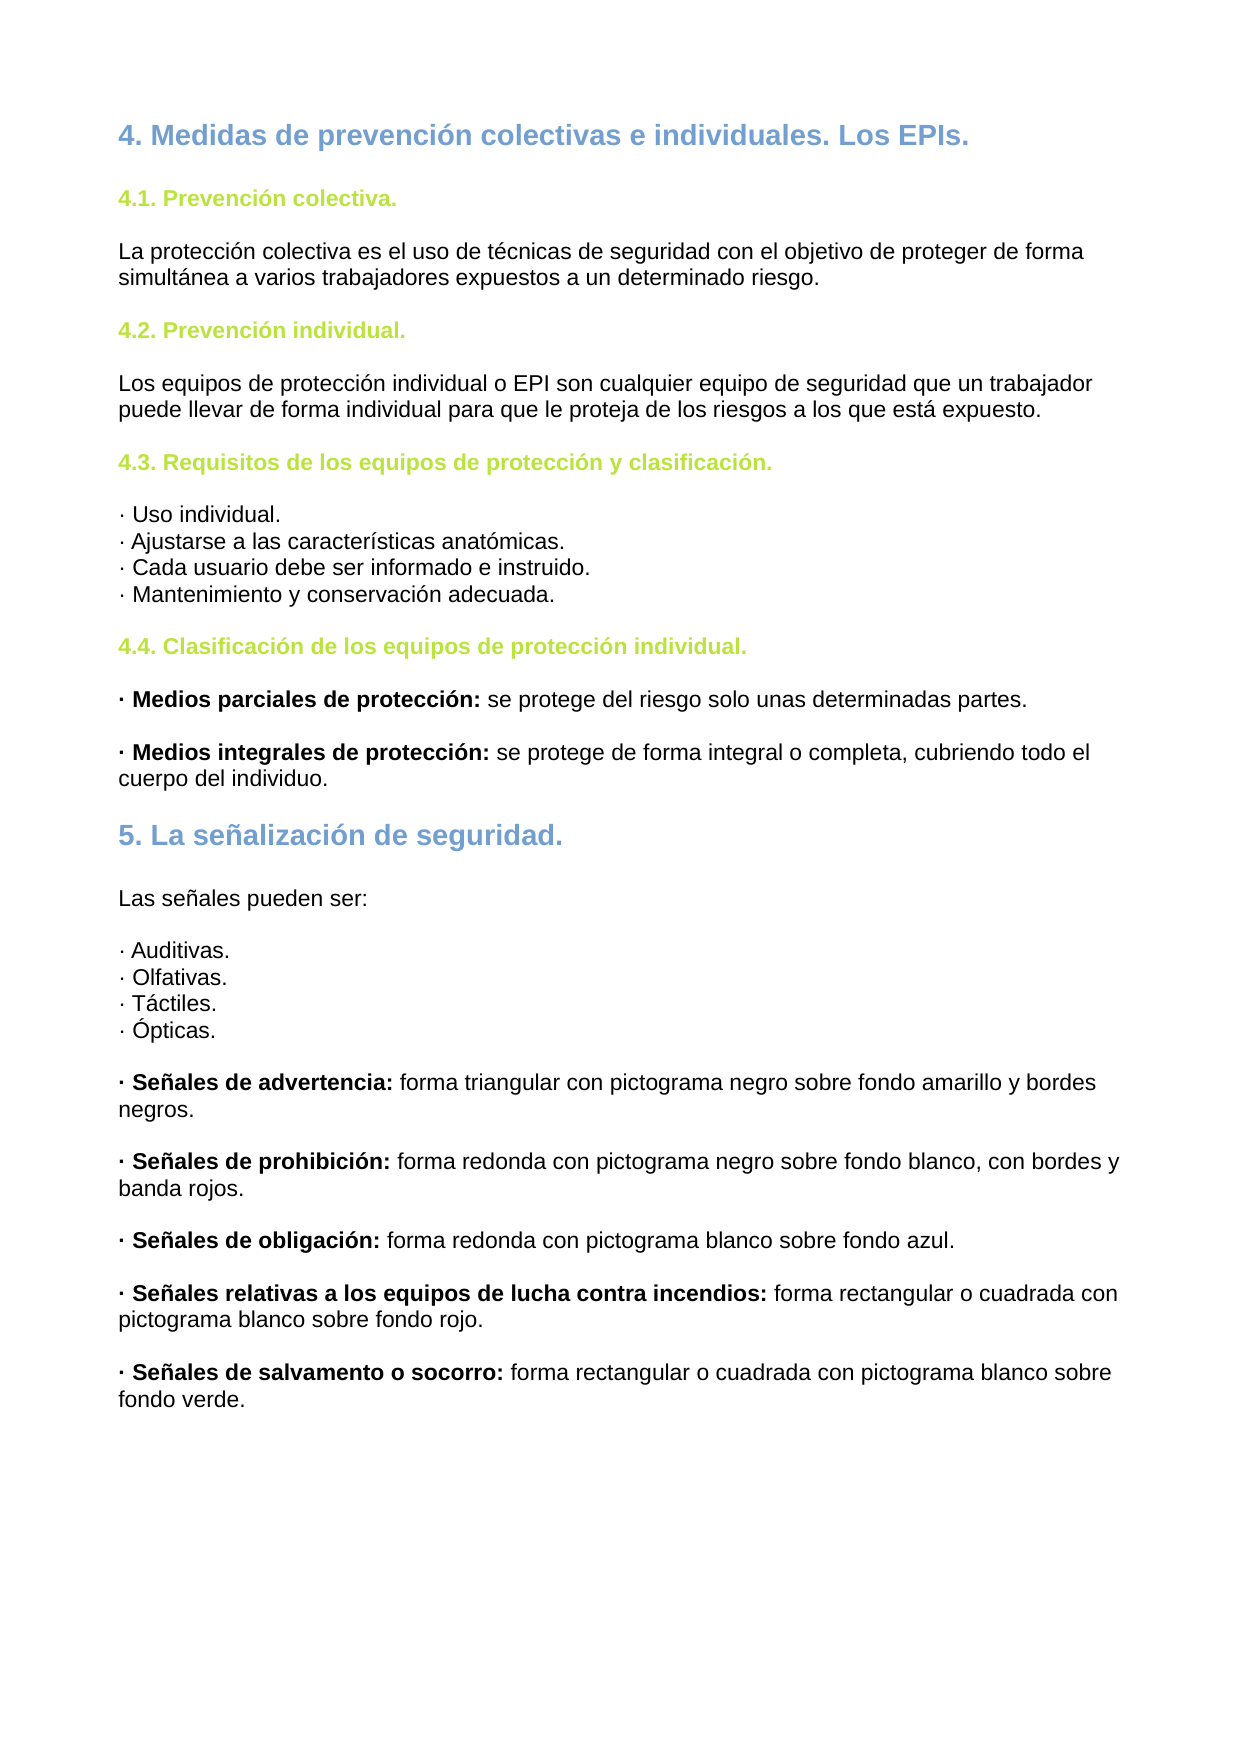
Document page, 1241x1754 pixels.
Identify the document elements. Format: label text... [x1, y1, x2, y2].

text · Uso individual. [118, 501, 1122, 528]
text · Medios parciales de protección: se protege del riesgo solo unas determinadas partes. [118, 686, 1122, 712]
text · Señales relativas a los equipos de lucha contra incendios: forma rectangular o cuadrada con pictograma blanco sobre fondo rojo. [118, 1280, 1122, 1333]
text · Ajustarse a las características anatómicas. [118, 528, 1122, 554]
text 4.4. Clasificación de los equipos de protección individual. [118, 633, 1122, 659]
text · Medios integrales de protección: se protege de forma integral o completa, cubriendo todo el cuerpo del individuo. [118, 739, 1122, 791]
text Las señales pueden ser: [118, 885, 1122, 911]
text · Ópticas. [118, 1017, 1122, 1043]
text 4. Medidas de prevención colectivas e individuales. Los EPIs. [118, 118, 1122, 152]
text 4.1. Prevención colectiva. [118, 185, 1122, 212]
text · Auditivas. [118, 937, 1122, 964]
text · Táctiles. [118, 990, 1122, 1017]
text 5. La señalización de seguridad. [118, 818, 1122, 851]
text · Señales de salvamento o socorro: forma rectangular o cuadrada con pictograma blanco sobre fondo verde. [118, 1359, 1122, 1412]
text · Cada usuario debe ser informado e instruido. [118, 554, 1122, 581]
text La protección colectiva es el uso de técnicas de seguridad con el objetivo de proteger de forma simultánea a varios trabajadores expuestos a un determinado riesgo. [118, 238, 1122, 291]
text · Mantenimiento y conservación adecuada. [118, 581, 1122, 607]
text · Señales de prohibición: forma redonda con pictograma negro sobre fondo blanco, con bordes y banda rojos. [118, 1148, 1122, 1201]
text · Señales de obligación: forma redonda con pictograma blanco sobre fondo azul. [118, 1227, 1122, 1254]
text · Señales de advertencia: forma triangular con pictograma negro sobre fondo amarillo y bordes negros. [118, 1069, 1122, 1122]
text 4.3. Requisitos de los equipos de protección y clasificación. [118, 449, 1122, 475]
text · Olfativas. [118, 964, 1122, 990]
text Los equipos de protección individual o EPI son cualquier equipo de seguridad que un trabajador puede llevar de forma individual para que le proteja de los riesgos a los que está expuesto. [118, 370, 1122, 422]
text 4.2. Prevención individual. [118, 317, 1122, 343]
